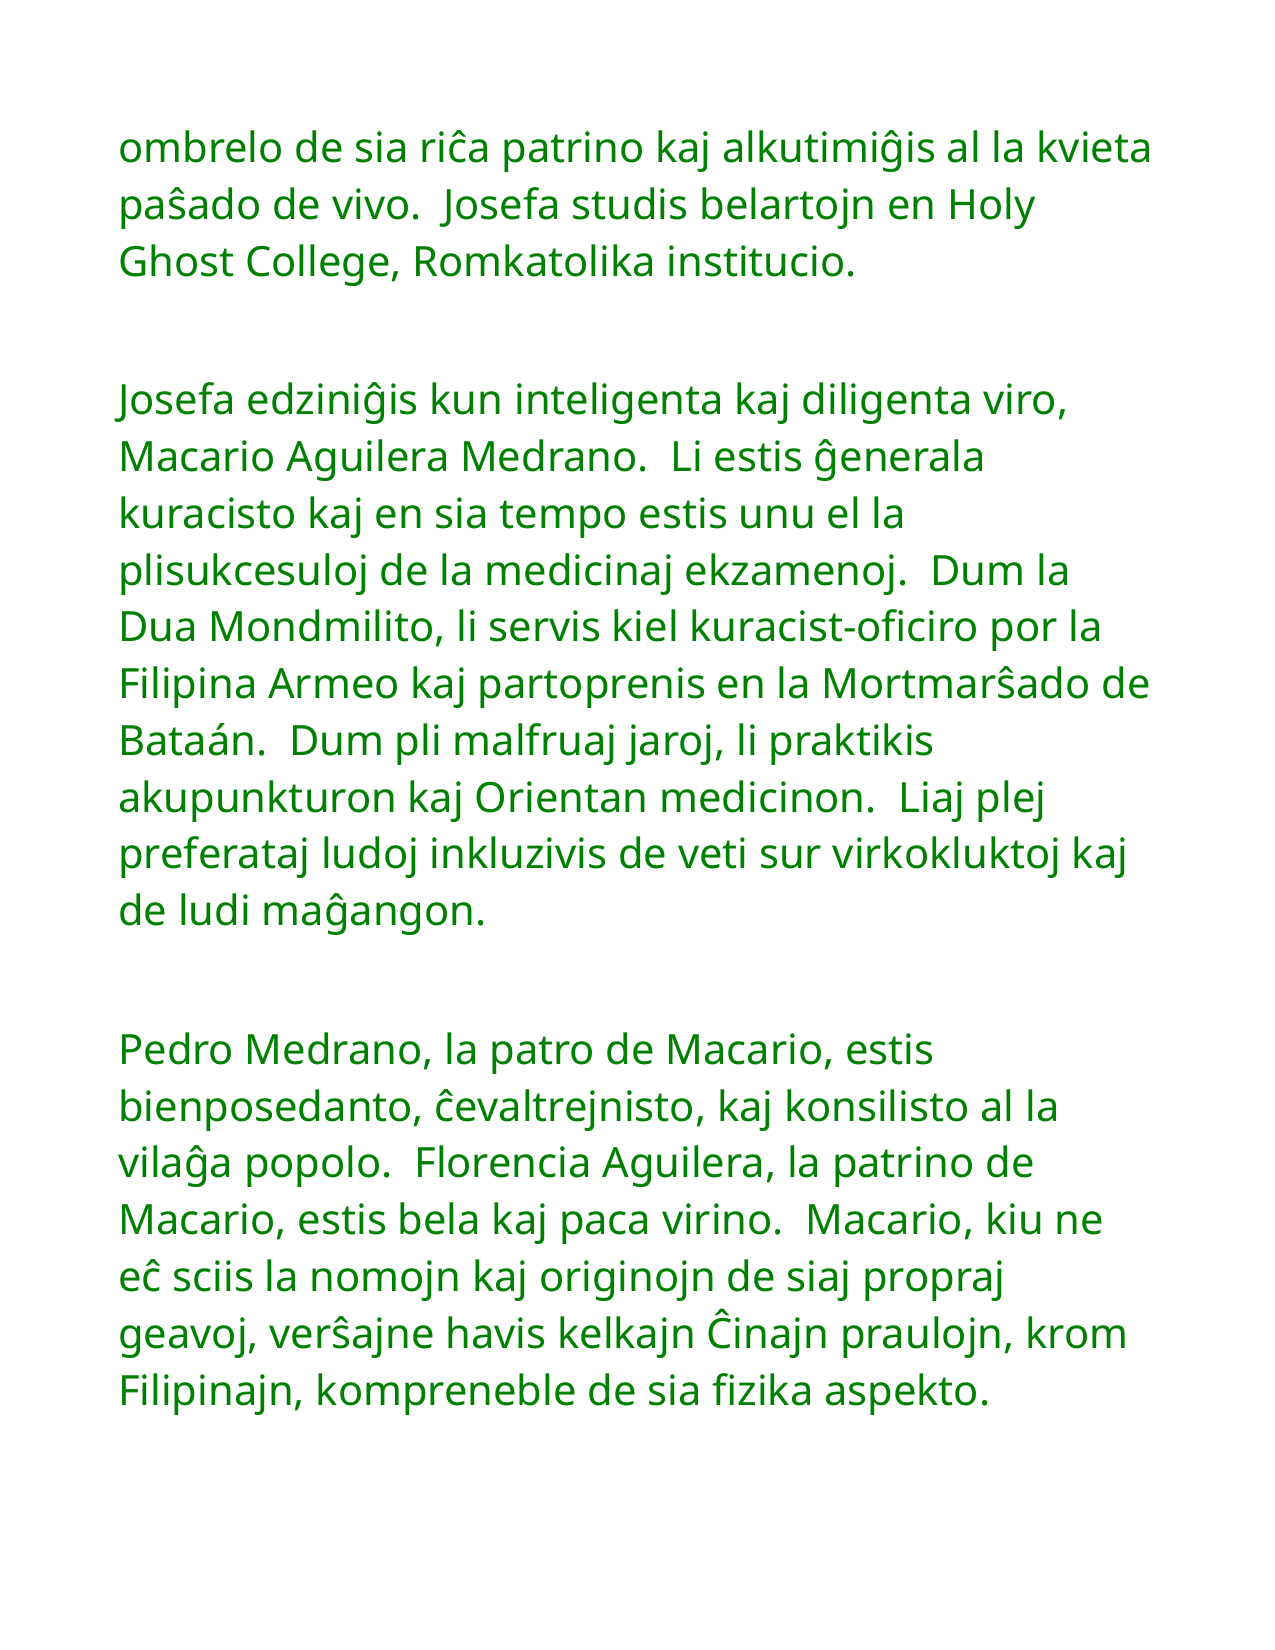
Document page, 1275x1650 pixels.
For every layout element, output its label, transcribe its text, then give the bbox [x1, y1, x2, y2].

text Pedro Medrano, la patro de Macario, estis bienposedanto, ĉevaltrejnisto, kaj konsilisto al la vilaĝa popolo. Florencia Aguilera, la patrino de Macario, estis bela kaj paca virino. Macario, kiu ne eĉ sciis la nomojn kaj originojn de siaj propraj geavoj, verŝajne havis kelkajn Ĉinajn praulojn, krom Filipinajn, kompreneble de sia fizika aspekto. [118, 1020, 1157, 1417]
text Josefa edziniĝis kun inteligenta kaj diligenta viro, Macario Aguilera Medrano. Li estis ĝenerala kuracisto kaj en sia tempo estis unu el la plisukcesuloj de la medicinaj ekzamenoj. Dum la Dua Mondmilito, li servis kiel kuracist-oficiro por la Filipina Armeo kaj partoprenis en la Mortmarŝado de Bataán. Dum pli malfruaj jaroj, li praktikis akupunkturon kaj Orientan medicinon. Liaj plej preferataj ludoj inkluzivis de veti sur virkokluktoj kaj de ludi maĝangon. [118, 370, 1157, 938]
text ombrelo de sia riĉa patrino kaj alkutimiĝis al la kvieta paŝado de vivo. Josefa studis belartojn en Holy Ghost College, Romkatolika institucio. [118, 118, 1157, 288]
